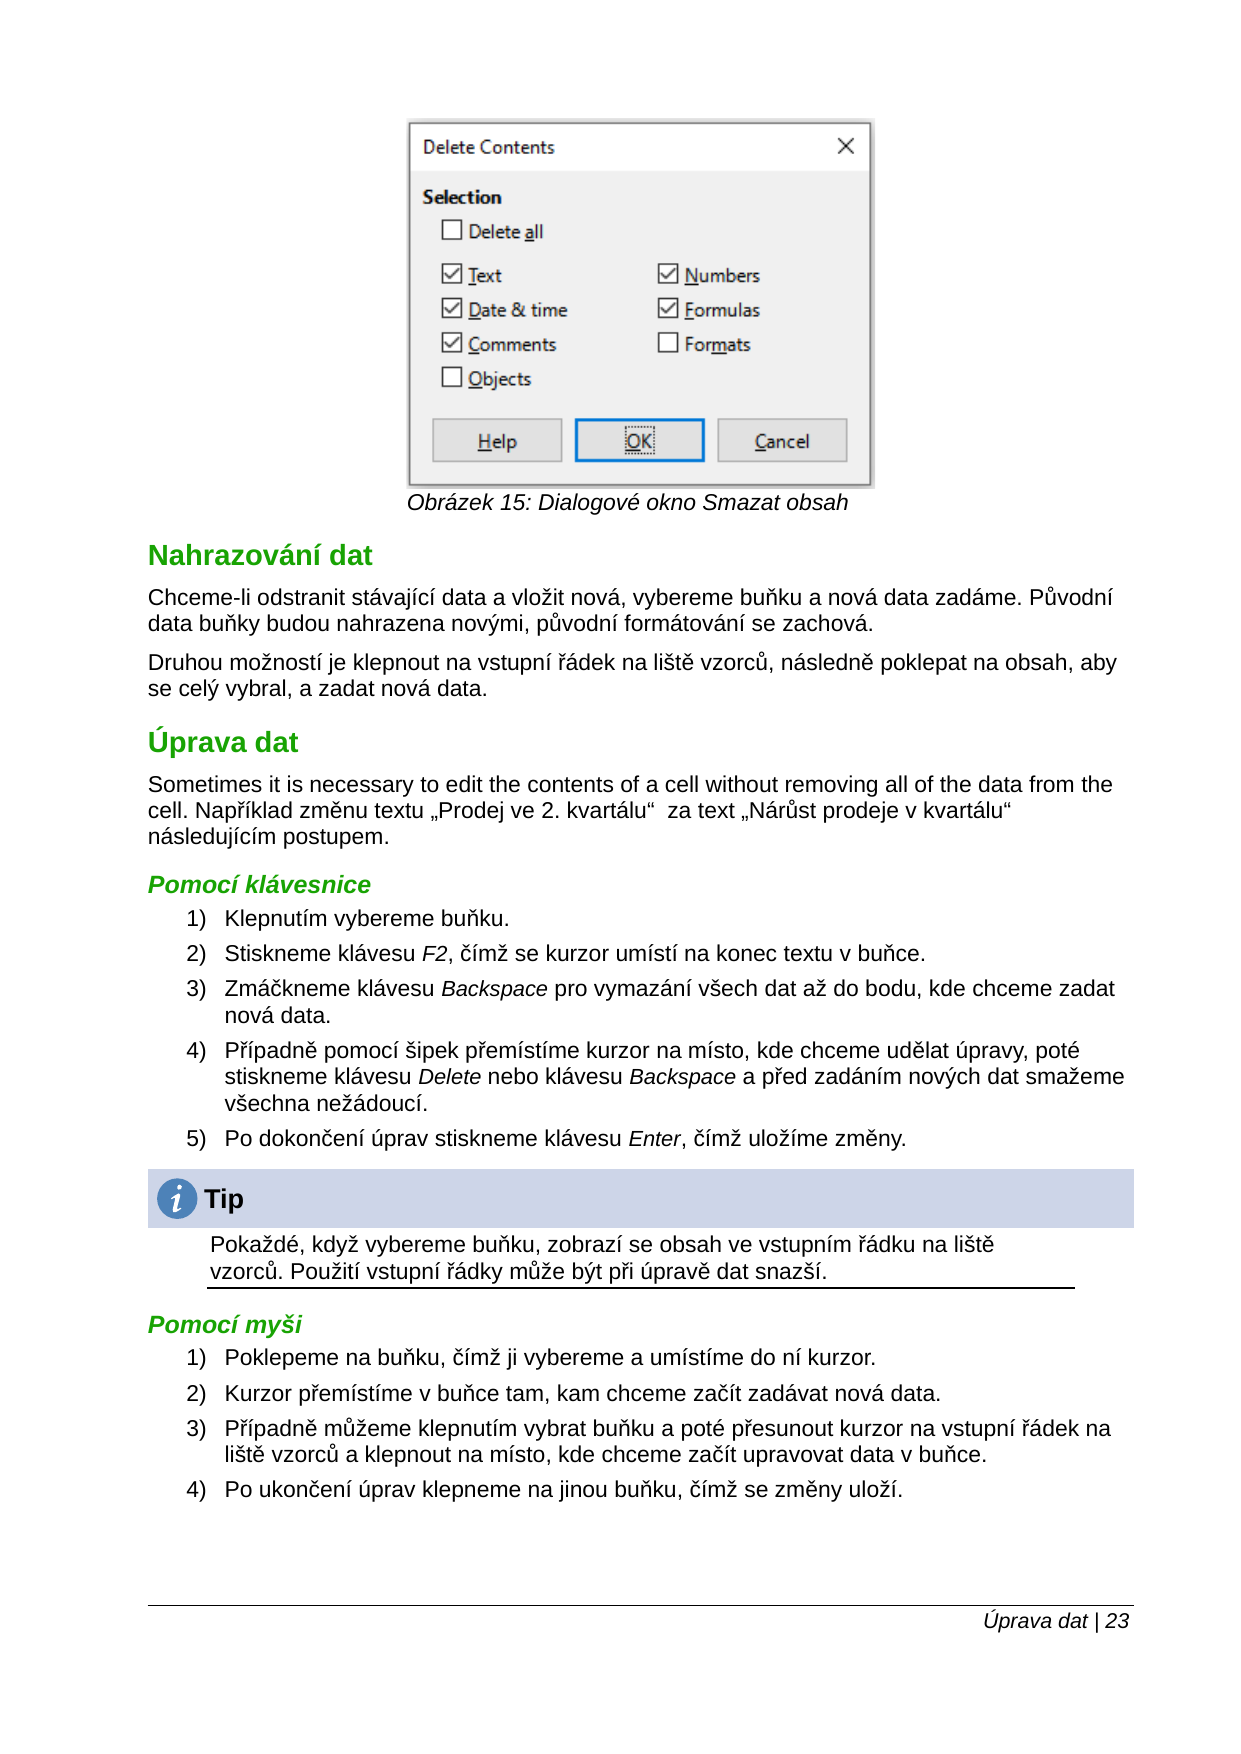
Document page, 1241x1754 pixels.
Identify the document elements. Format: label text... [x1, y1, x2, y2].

list Stiskneme klávesu F2, čímž se kurzor umístí na konec textu v buňce. [207, 940, 1134, 967]
list Zmáčkneme klávesu Backspace pro vymazání všech dat až do bodu, kde chceme zadat nová data. [207, 975, 1134, 1028]
text Chceme-li odstranit stávající data a vložit nová, vybereme buňku a nová data zadáme. Původní data buňky budou nahrazena novými, původní formátování se zachová. [148, 584, 1134, 636]
text Druhou možností je klepnout na vstupní řádek na liště vzorců, následně poklepat na obsah, aby se celý vybral, a zadat nová data. [148, 649, 1134, 702]
list Po dokončení úprav stiskneme klávesu Enter, čímž uložíme změny. [207, 1125, 1134, 1151]
subtitle Úprava dat [148, 725, 1134, 759]
list Případně pomocí šipek přemístíme kurzor na místo, kde chceme udělat úpravy, poté stiskneme klávesu Delete nebo klávesu Backspace a před zadáním nových dat smažeme všechna nežádoucí. [207, 1037, 1134, 1116]
list Kurzor přemístíme v buňce tam, kam chceme začít zadávat nová data. [207, 1379, 1134, 1406]
list Klepnutím vybereme buňku. [207, 905, 1134, 931]
list Případně můžeme klepnutím vybrat buňku a poté přesunout kurzor na vstupní řádek na liště vzorců a klepnout na místo, kde chceme začít upravovat data v buňce. [207, 1415, 1134, 1467]
list Po ukončení úprav klepneme na jinou buňku, čímž se změny uloží. [207, 1476, 1134, 1503]
subtitle Nahrazování dat [148, 538, 1134, 572]
text Obrázek 15: Dialogové okno Smazat obsah [407, 489, 875, 515]
picture [406, 118, 876, 489]
subtitle Pomocí klávesnice [148, 870, 1134, 899]
list Poklepeme na buňku, čímž ji vybereme a umístíme do ní kurzor. [207, 1344, 1134, 1371]
text Sometimes it is necessary to edit the contents of a cell without removing all of the data from the cell. Například změnu textu „Prodej ve 2. kvartálu“ za text „Nárůst prodeje v kvartálu“ následujícím postupem. [148, 771, 1134, 850]
text Pokaždé, když vybereme buňku, zobrazí se obsah ve vstupním řádku na liště vzorců. Použití vstupní řádky může být při úpravě dat snazší. [207, 1228, 1075, 1287]
subtitle Tip [148, 1169, 1134, 1228]
subtitle Pomocí myši [148, 1310, 1134, 1338]
